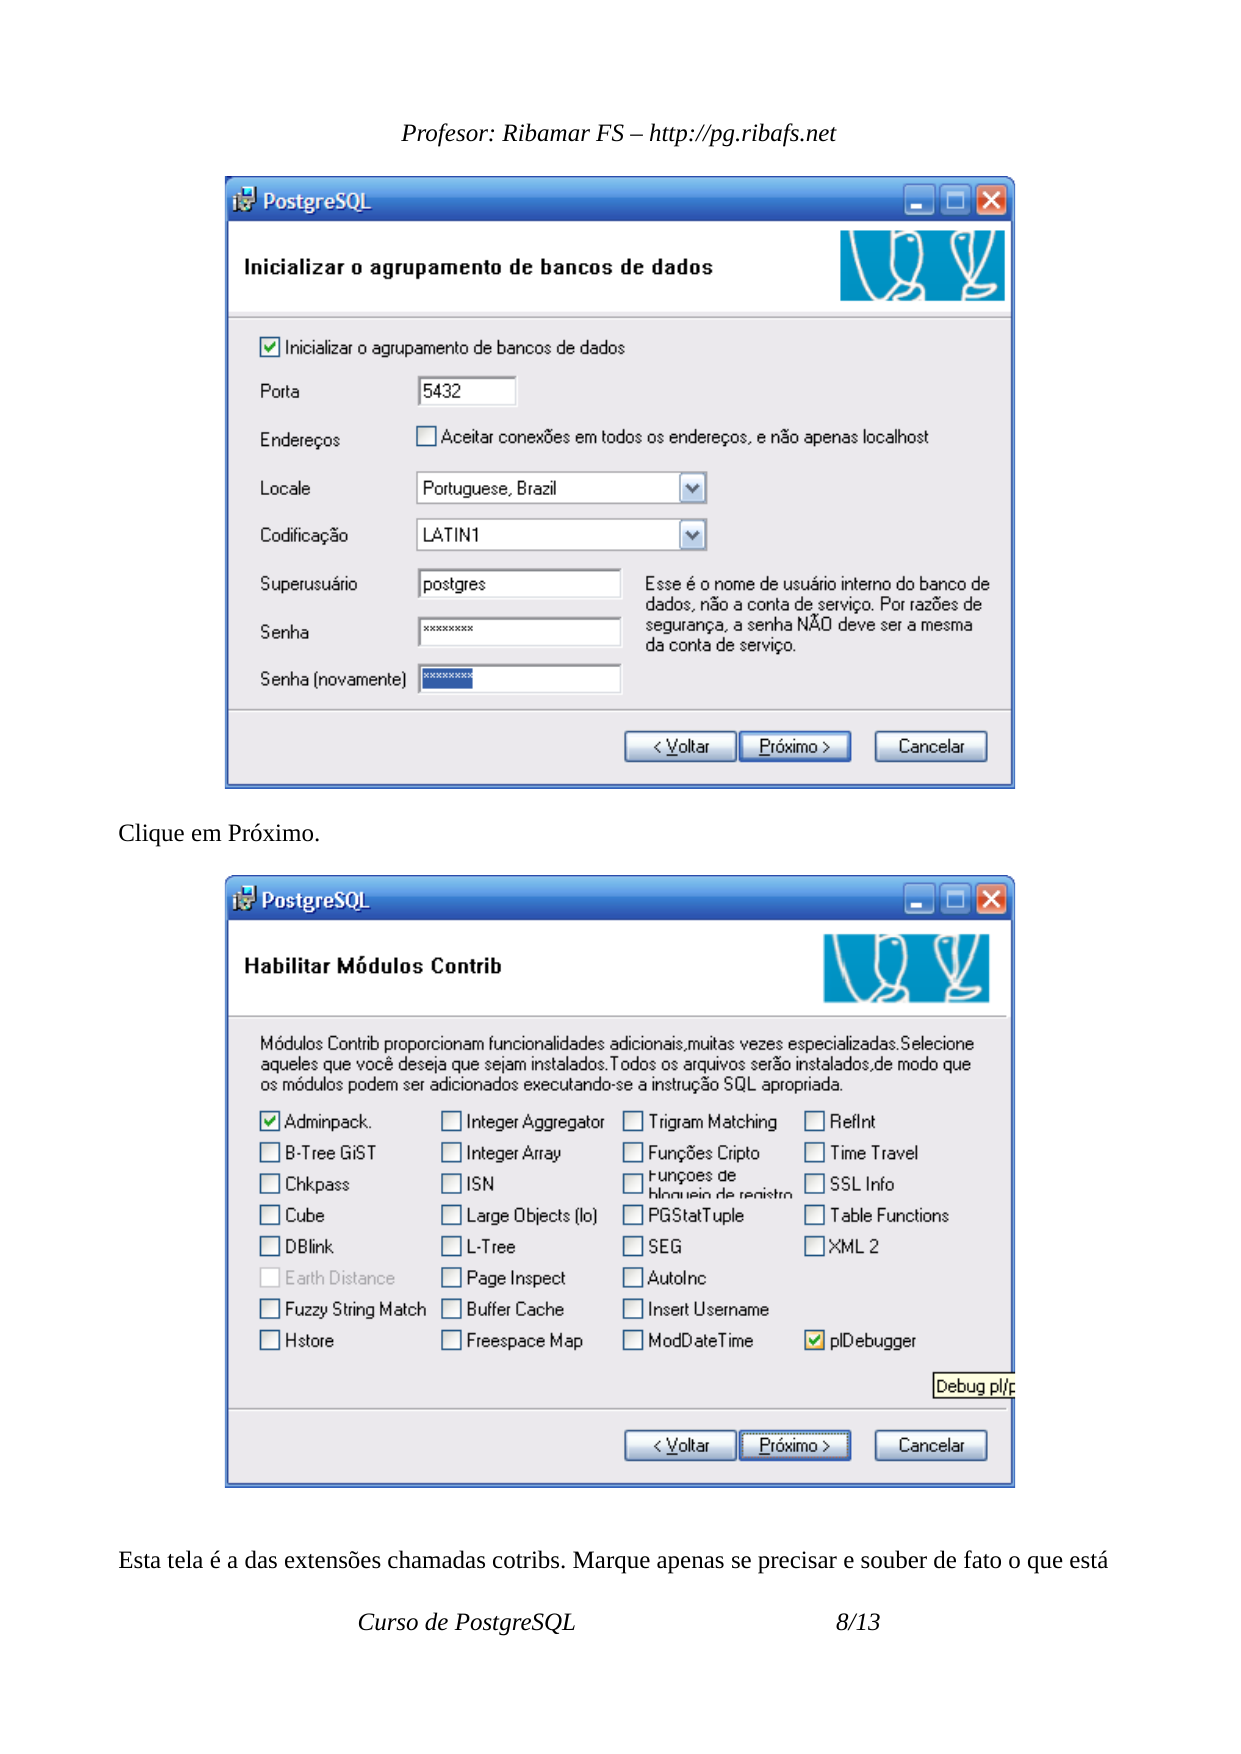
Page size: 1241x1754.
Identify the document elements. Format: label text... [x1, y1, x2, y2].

picture [224, 875, 1016, 1488]
picture [224, 176, 1016, 789]
text Esta tela é a das extensões chamadas cotribs. Marque apenas se precisar e souber de fato o que está [118, 1545, 1122, 1574]
text Clique em Próximo. [118, 818, 1122, 846]
